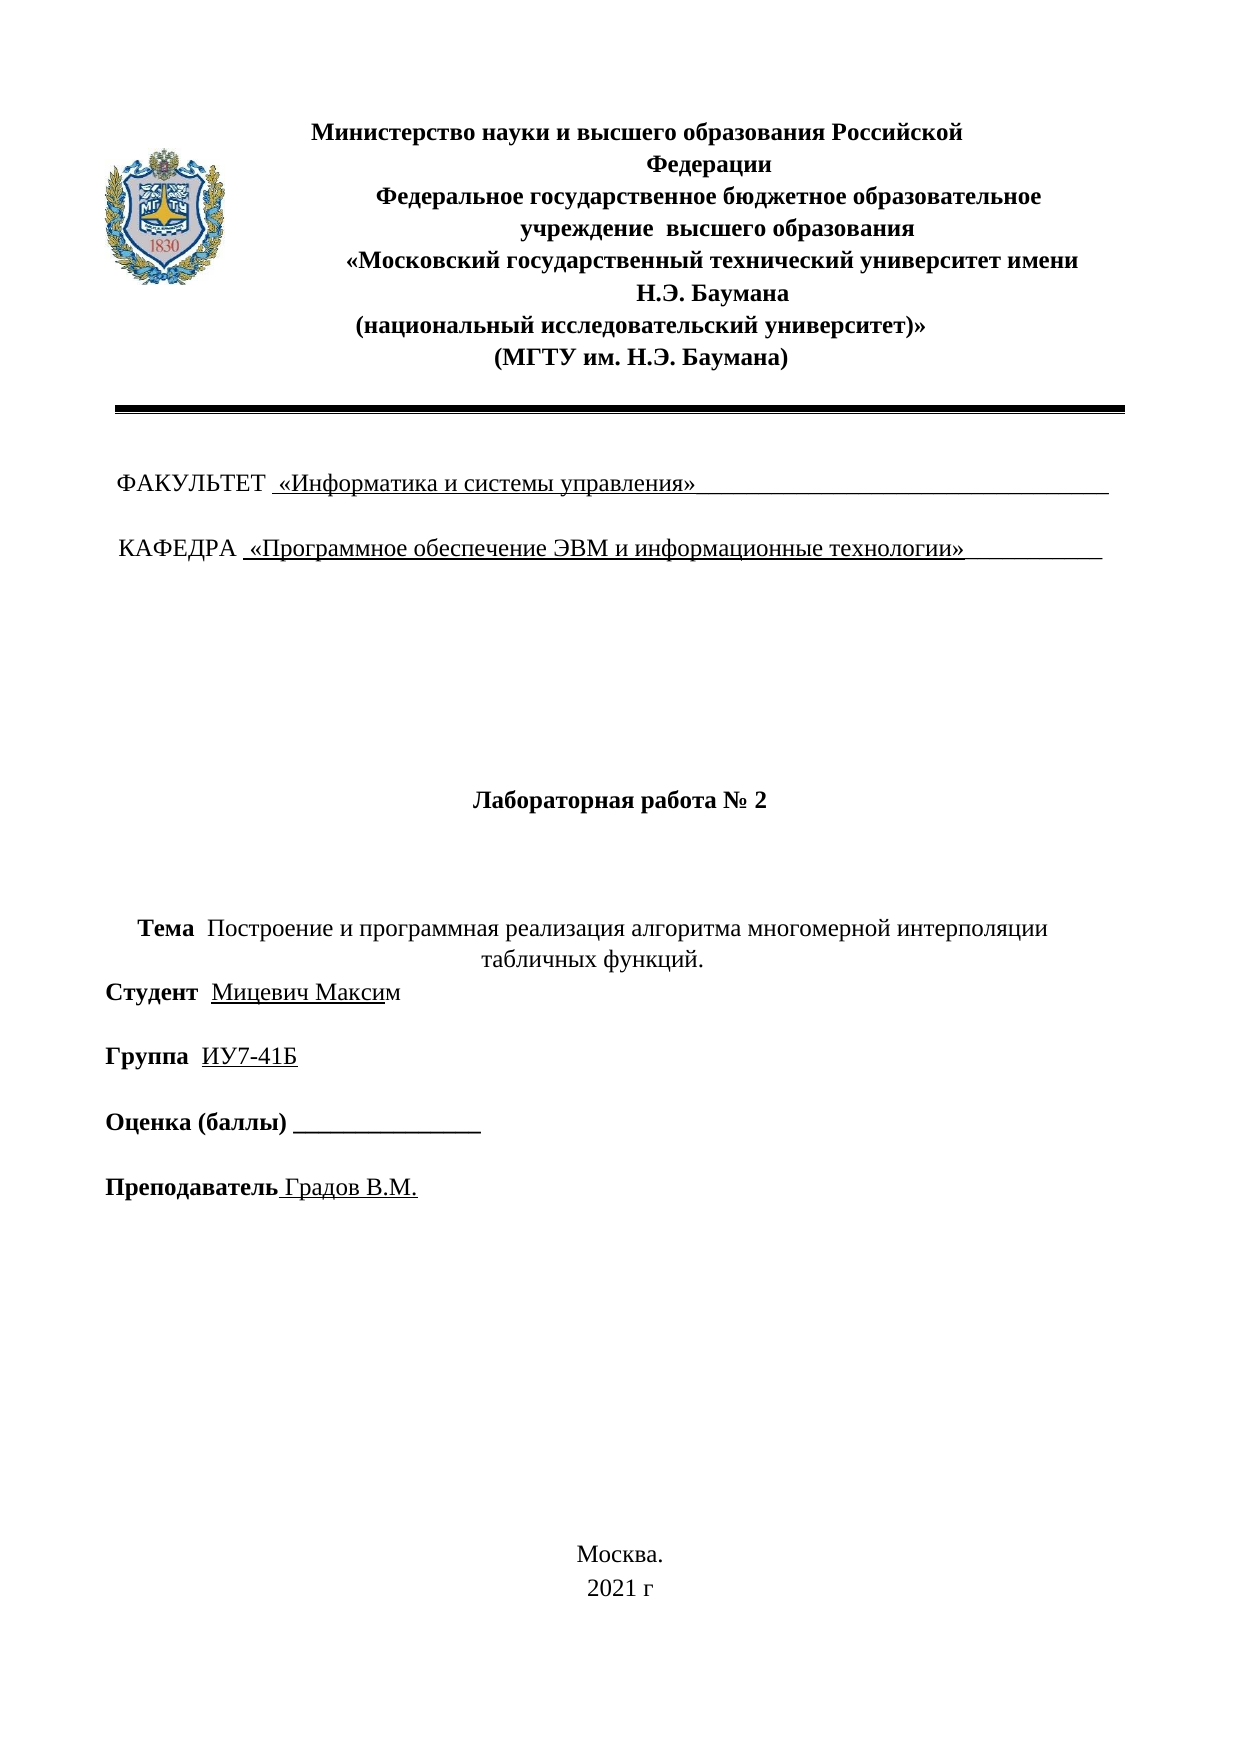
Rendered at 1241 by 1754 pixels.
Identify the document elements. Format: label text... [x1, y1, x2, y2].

text 2021 г [118, 1573, 1122, 1601]
text Федеральное государственное бюджетное образовательное учреждение высшего образования [225, 181, 1072, 242]
text Группа ИУ7-41Б [105, 1041, 1014, 1070]
text Министерство науки и высшего образования Российской [105, 117, 1122, 145]
text «Московский государственный технический университет имени Н.Э. Баумана [208, 245, 1079, 306]
text Тема Построение и программная реализация алгоритма многомерной интерполяции табличных функций. [107, 913, 1078, 973]
picture [104, 148, 225, 285]
text Преподаватель Градов В.М. [105, 1172, 1014, 1201]
text КАФЕДРА «Программное обеспечение ЭВМ и информационные технологии»___________ [118, 533, 1122, 562]
text Оценка (баллы) _______________ [105, 1107, 1014, 1136]
text ФАКУЛЬТЕТ «Информатика и системы управления»_________________________________ [116, 468, 1122, 497]
text (национальный исследовательский университет)» (МГТУ им. Н.Э. Баумана) [355, 310, 1014, 371]
text Москва. [118, 1539, 1122, 1568]
text Лабораторная работа № 2 [208, 785, 1031, 814]
text Федерации [225, 149, 1122, 178]
text Студент Мицевич Максим [105, 977, 1122, 1006]
